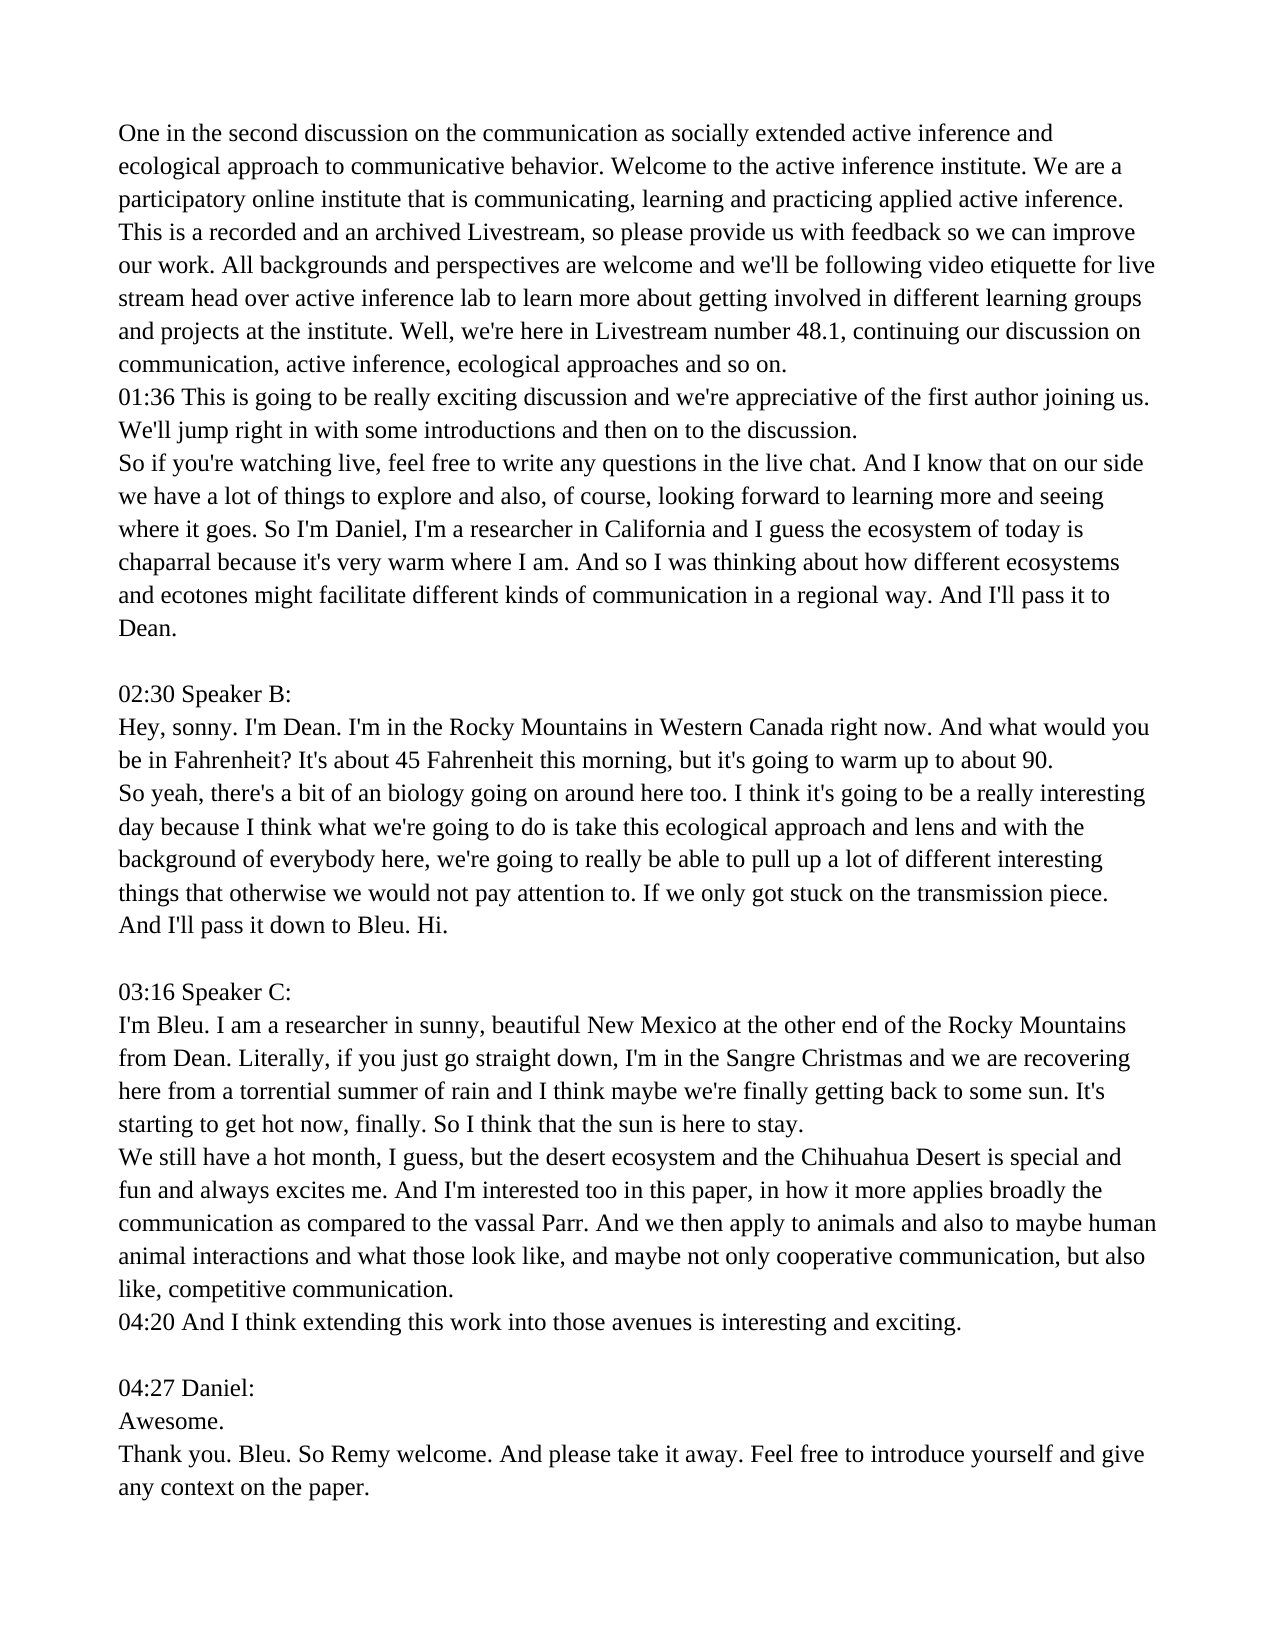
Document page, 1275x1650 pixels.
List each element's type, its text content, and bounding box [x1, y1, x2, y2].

text So if you're watching live, feel free to write any questions in the live chat. And I know that on our side we have a lot of things to explore and also, of course, looking forward to learning more and seeing where it goes. So I'm Daniel, I'm a researcher in California and I guess the ecosystem of today is chaparral because it's very warm where I am. And so I was thinking about how different ecosystems and ecotones might facilitate different kinds of communication in a regional way. And I'll pass it to Dean. [118, 448, 1157, 642]
text 01:36 This is going to be really exciting discussion and we're appreciative of the first author joining us. We'll jump right in with some introductions and then on to the discussion. [118, 382, 1157, 444]
text 04:20 And I think extending this work into those avenues is interesting and exciting. [118, 1307, 1157, 1336]
text 02:30 Speaker B: [118, 679, 1157, 708]
text Awesome. [118, 1406, 1157, 1435]
text 04:27 Daniel: [118, 1373, 1157, 1402]
text Hey, sonny. I'm Dean. I'm in the Rocky Mountains in Western Canada right now. And what would you be in Fahrenheit? It's about 45 Fahrenheit this morning, but it's going to warm up to about 90. [118, 712, 1157, 774]
text Thank you. Bleu. So Remy welcome. And please take it away. Feel free to introduce yourself and give any context on the paper. [118, 1439, 1157, 1501]
text I'm Bleu. I am a researcher in sunny, beautiful New Mexico at the other end of the Rocky Mountains from Dean. Literally, if you just go straight down, I'm in the Sangre Christmas and we are recovering here from a torrential summer of rain and I think maybe we're finally getting back to some sun. It's starting to get hot now, finally. So I think that the sun is here to stay. [118, 1010, 1157, 1137]
text 03:16 Speaker C: [118, 977, 1157, 1005]
text So yeah, there's a bit of an biology going on around here too. I think it's going to be a really interesting day because I think what we're going to do is take this ecological approach and lens and with the background of everybody here, we're going to really be able to pull up a lot of different interesting things that otherwise we would not pay attention to. If we only got stuck on the transmission piece. And I'll pass it down to Bleu. Hi. [118, 778, 1157, 939]
text This is a recorded and an archived Livestream, so please provide us with feedback so we can improve our work. All backgrounds and perspectives are welcome and we'll be following video etiquette for live stream head over active inference lab to learn more about getting involved in different learning groups and projects at the institute. Well, we're here in Livestream number 48.1, continuing our discussion on communication, active inference, ecological approaches and so on. [118, 217, 1157, 378]
text One in the second discussion on the communication as socially extended active inference and ecological approach to communicative behavior. Welcome to the active inference institute. We are a participatory online institute that is communicating, learning and practicing applied active inference. [118, 118, 1157, 213]
text We still have a hot month, I guess, but the desert ecosystem and the Chihuahua Desert is special and fun and always excites me. And I'm interested too in this paper, in how it more applies broadly the communication as compared to the vassal Parr. And we then apply to animals and also to maybe human animal interactions and what those look like, and maybe not only cooperative communication, but also like, competitive communication. [118, 1142, 1157, 1303]
